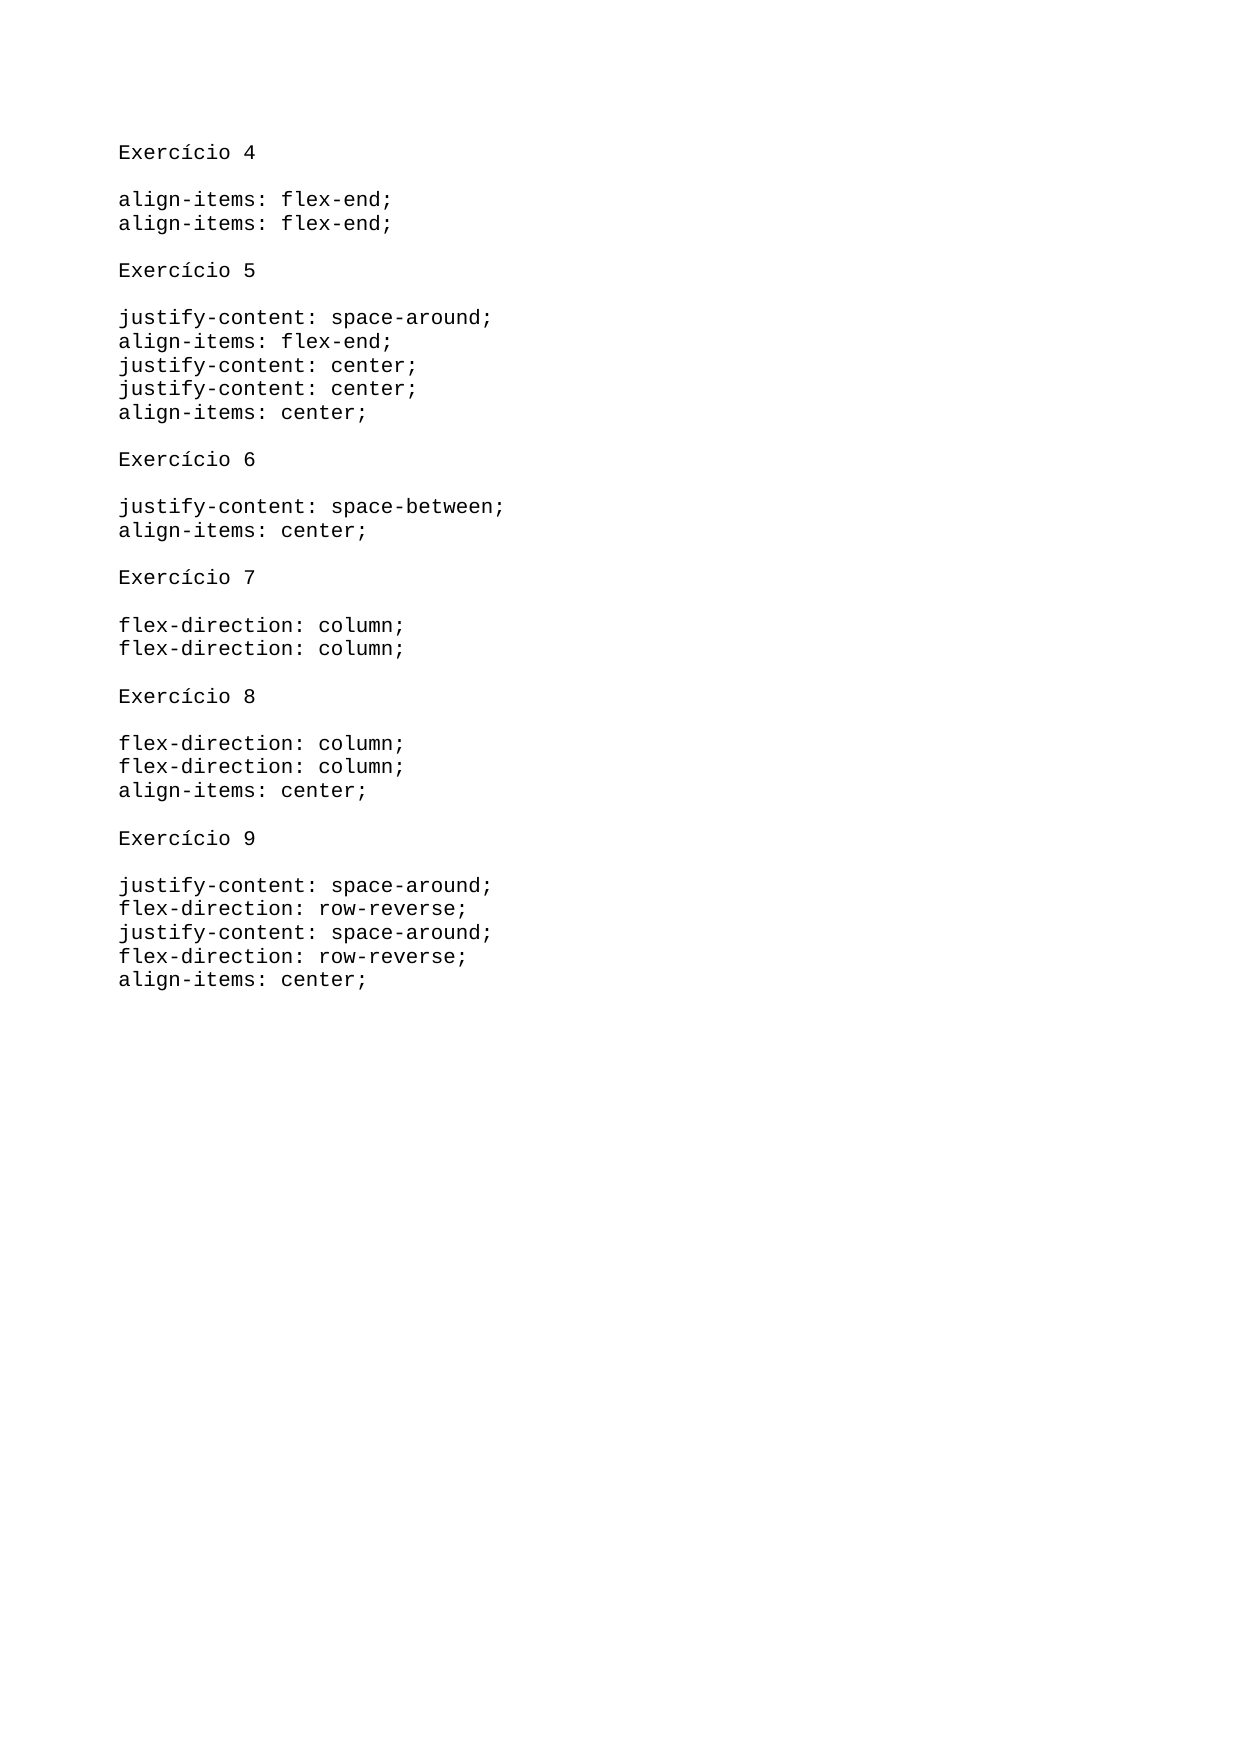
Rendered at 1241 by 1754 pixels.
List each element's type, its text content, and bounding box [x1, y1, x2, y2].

text align-items: center; [118, 780, 1122, 804]
text Exercício 8 [118, 686, 1122, 709]
text Exercício 7 [118, 567, 1122, 591]
text align-items: center; [118, 520, 1122, 544]
text justify-content: space-around; [118, 307, 1122, 331]
text align-items: center; [118, 402, 1122, 426]
text align-items: center; [118, 969, 1122, 993]
text justify-content: center; [118, 378, 1122, 402]
text flex-direction: row-reverse; [118, 898, 1122, 922]
text flex-direction: column; [118, 733, 1122, 757]
text justify-content: space-around; [118, 922, 1122, 946]
text align-items: flex-end; [118, 331, 1122, 354]
text justify-content: space-around; [118, 875, 1122, 898]
text flex-direction: column; [118, 757, 1122, 780]
text Exercício 4 [118, 142, 1122, 165]
text justify-content: space-between; [118, 496, 1122, 520]
text Exercício 5 [118, 260, 1122, 284]
text Exercício 6 [118, 449, 1122, 473]
text align-items: flex-end; [118, 213, 1122, 236]
text flex-direction: column; [118, 638, 1122, 662]
text flex-direction: column; [118, 615, 1122, 638]
text flex-direction: row-reverse; [118, 946, 1122, 969]
text justify-content: center; [118, 354, 1122, 378]
text align-items: flex-end; [118, 189, 1122, 213]
text Exercício 9 [118, 827, 1122, 851]
